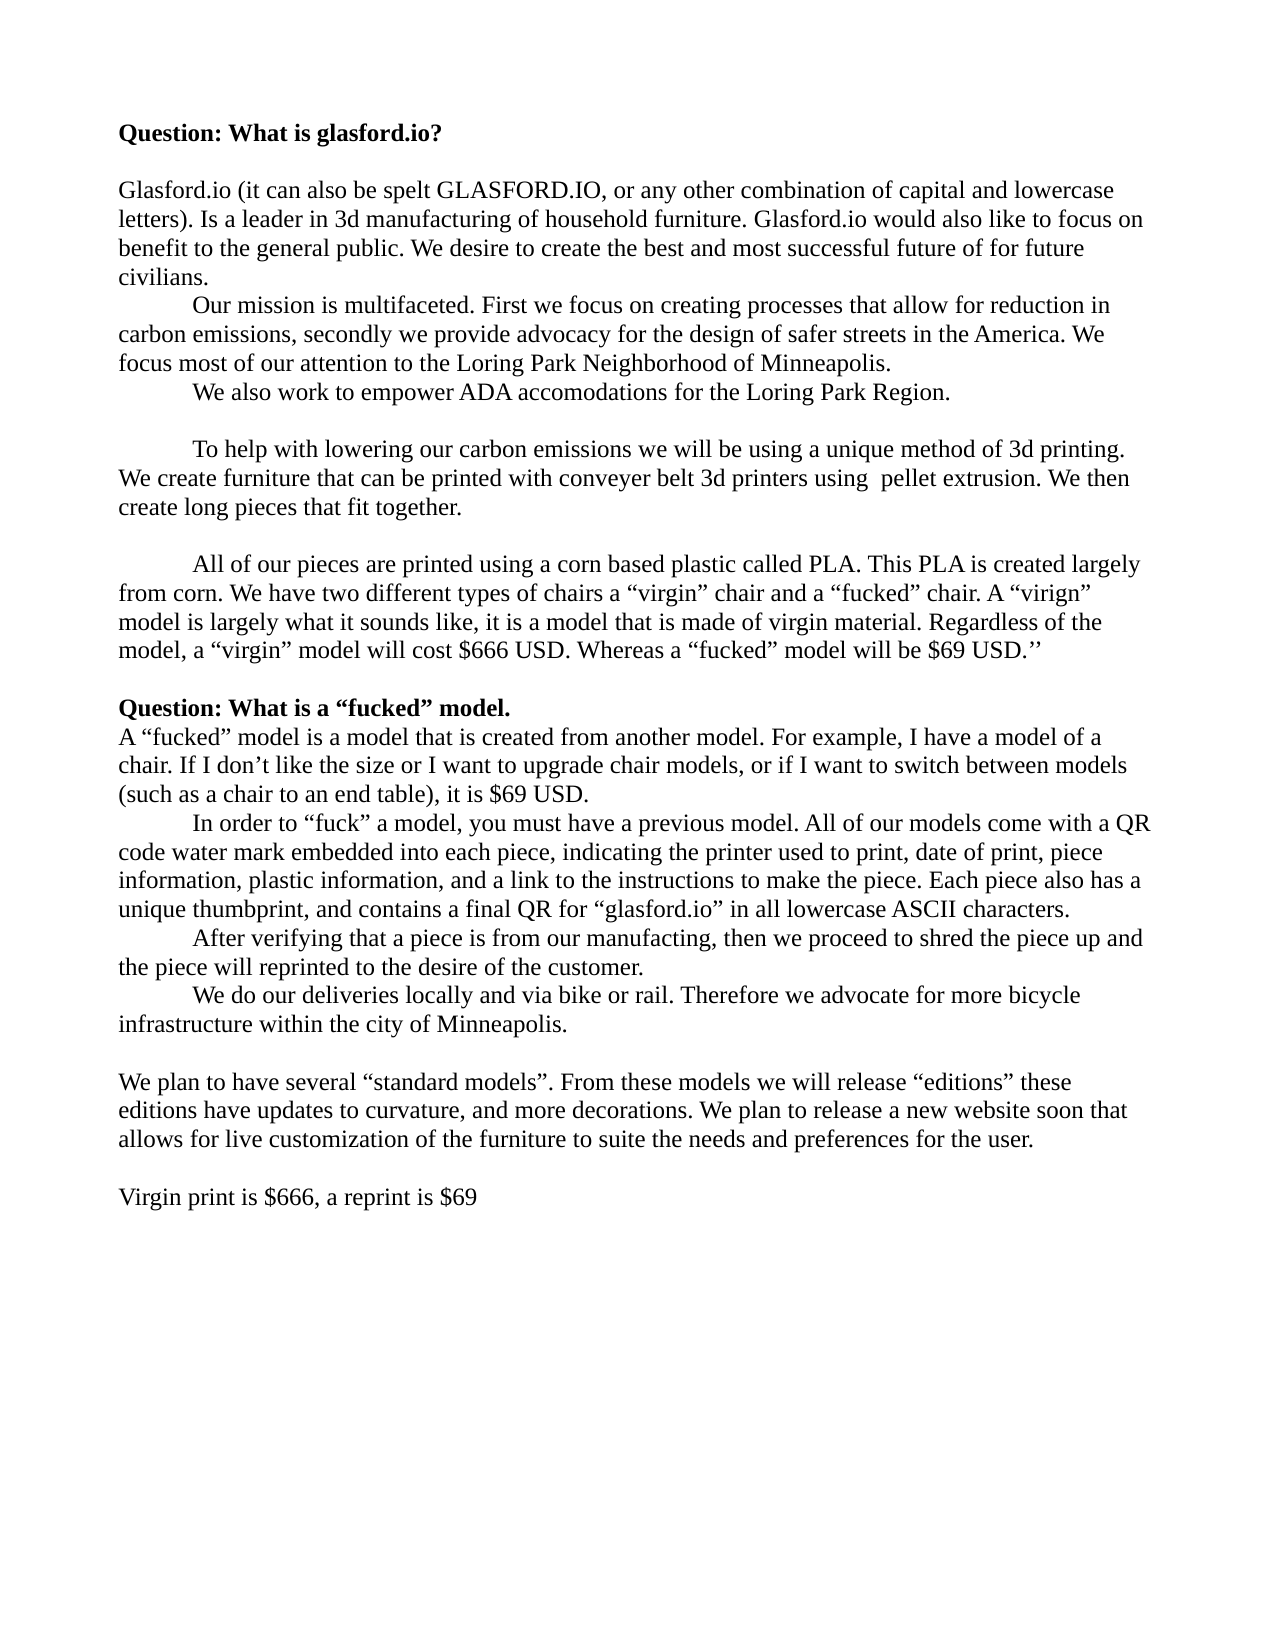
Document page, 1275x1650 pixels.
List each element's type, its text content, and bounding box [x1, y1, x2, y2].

text All of our pieces are printed using a corn based plastic called PLA. This PLA is created largely from corn. We have two different types of chairs a “virgin” chair and a “fucked” chair. A “virign” model is largely what it sounds like, it is a model that is made of virgin material. Regardless of the model, a “virgin” model will cost $666 USD. Whereas a “fucked” model will be $69 USD.’’ [118, 549, 1157, 664]
text A “fucked” model is a model that is created from another model. For example, I have a model of a chair. If I don’t like the size or I want to upgrade chair models, or if I want to switch between models (such as a chair to an end table), it is $69 USD. [118, 722, 1157, 808]
text In order to “fuck” a model, you must have a previous model. All of our models come with a QR code water mark embedded into each piece, indicating the printer used to print, date of print, piece information, plastic information, and a link to the instructions to make the piece. Each piece also has a unique thumbprint, and contains a final QR for “glasford.io” in all lowercase ASCII characters. [118, 808, 1157, 923]
text After verifying that a piece is from our manufacting, then we proceed to shred the piece up and the piece will reprinted to the desire of the customer. [118, 923, 1157, 981]
text To help with lowering our carbon emissions we will be using a unique method of 3d printing. We create furniture that can be printed with conveyer belt 3d printers using pellet extrusion. We then create long pieces that fit together. [118, 434, 1157, 521]
text Question: What is glasford.io? [118, 118, 1157, 147]
text We do our deliveries locally and via bike or rail. Therefore we advocate for more bicycle infrastructure within the city of Minneapolis. [118, 981, 1157, 1038]
text Glasford.io (it can also be spelt GLASFORD.IO, or any other combination of capital and lowercase letters). Is a leader in 3d manufacturing of household furniture. Glasford.io would also like to focus on benefit to the general public. We desire to create the best and most successful future of for future civilians. [118, 176, 1157, 291]
text Our mission is multifaceted. First we focus on creating processes that allow for reduction in carbon emissions, secondly we provide advocacy for the design of safer streets in the America. We focus most of our attention to the Loring Park Neighborhood of Minneapolis. [118, 291, 1157, 377]
text We also work to empower ADA accomodations for the Loring Park Region. [118, 377, 1157, 406]
text Question: What is a “fucked” model. [118, 693, 1157, 722]
text Virgin print is $666, a reprint is $69 [118, 1182, 1157, 1211]
text We plan to have several “standard models”. From these models we will release “editions” these editions have updates to curvature, and more decorations. We plan to release a new website soon that allows for live customization of the furniture to suite the needs and preferences for the user. [118, 1067, 1157, 1153]
